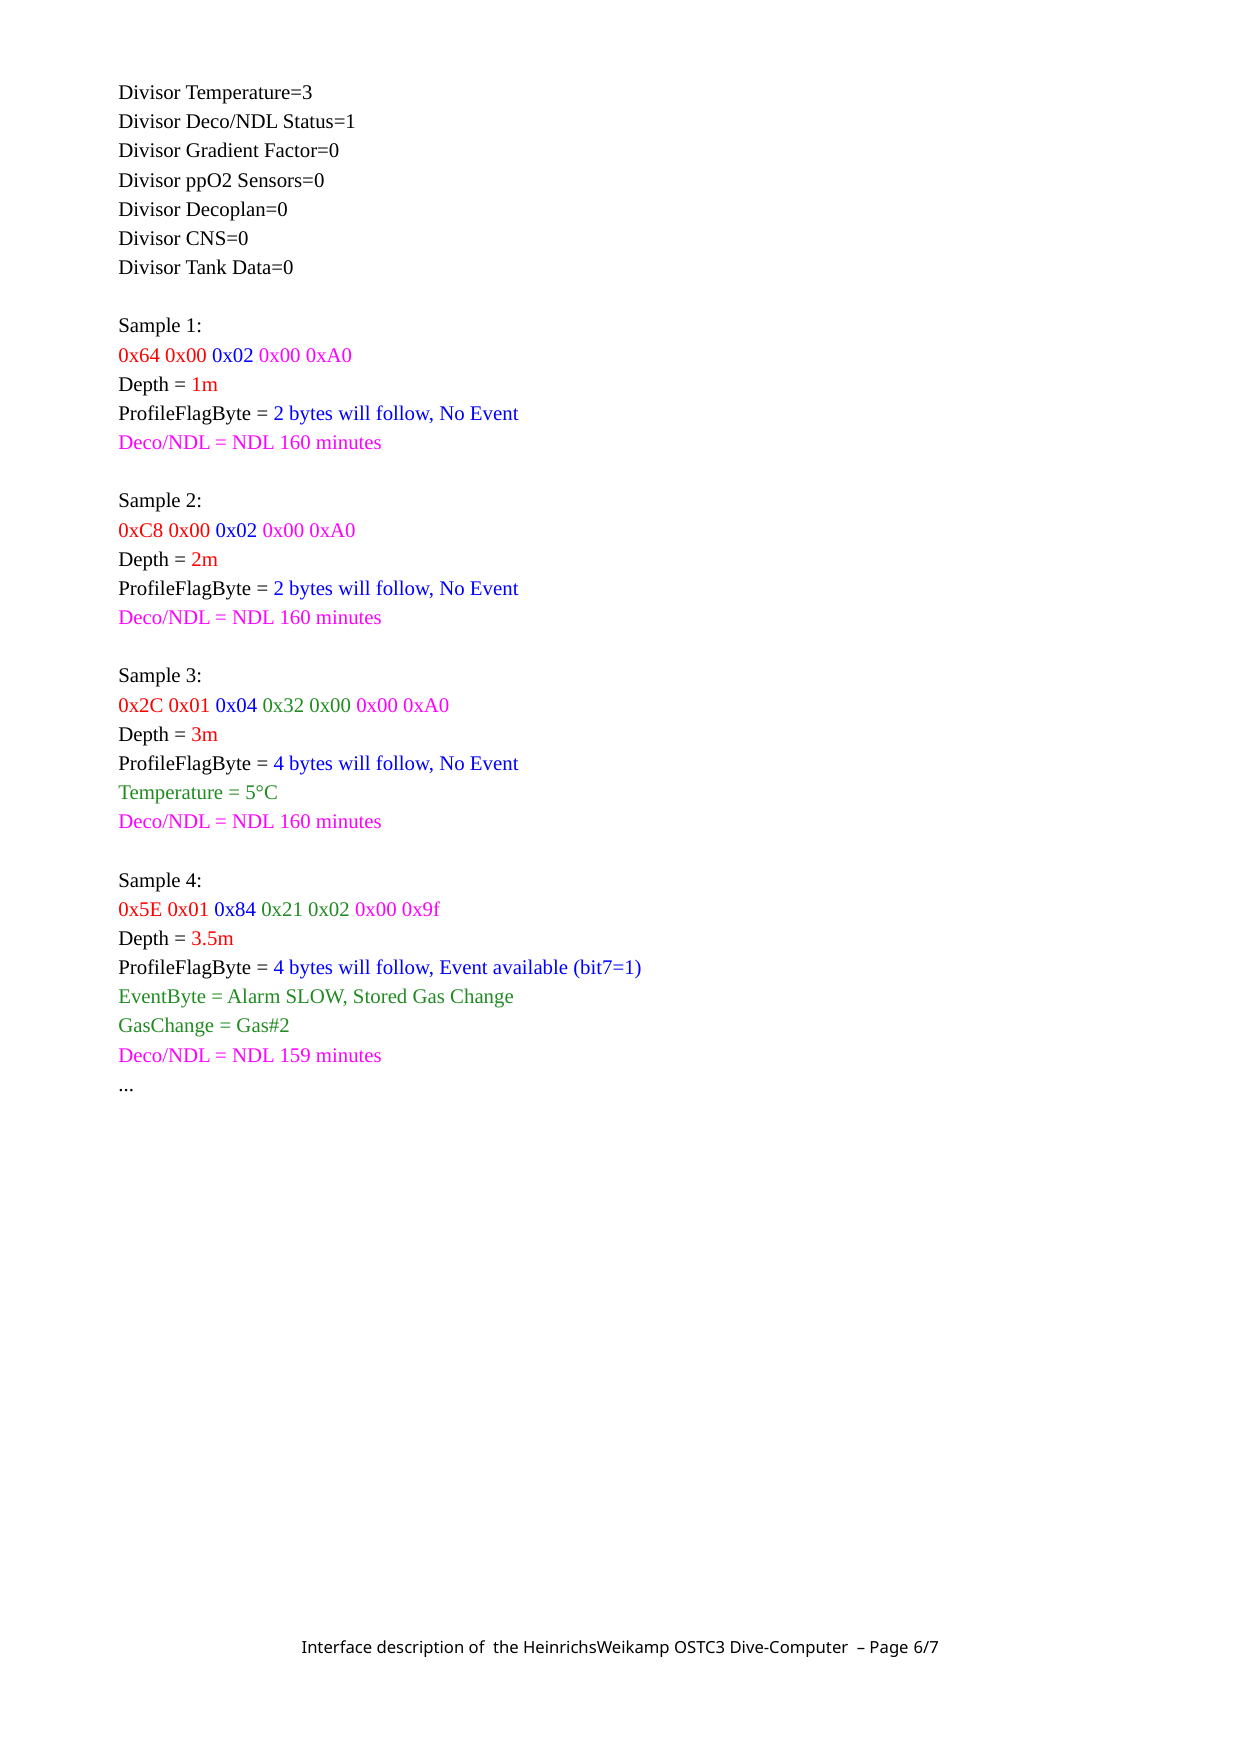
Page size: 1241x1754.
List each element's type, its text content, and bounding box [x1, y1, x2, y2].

text Divisor Temperature=3 [118, 75, 1122, 104]
text Deco/NDL = NDL 159 minutes [118, 1037, 1122, 1067]
text Temperature = 5°C [118, 775, 1122, 804]
text Depth = 3m [118, 717, 1122, 746]
text 0x5E 0x01 0x84 0x21 0x02 0x00 0x9f [118, 892, 1122, 921]
text Divisor ppO2 Sensors=0 [118, 162, 1122, 192]
text ProfileFlagByte = 2 bytes will follow, No Event [118, 571, 1122, 600]
text Depth = 1m [118, 367, 1122, 396]
text Depth = 3.5m [118, 921, 1122, 950]
text Divisor CNS=0 [118, 221, 1122, 250]
text ... [118, 1067, 1122, 1096]
text ProfileFlagByte = 2 bytes will follow, No Event [118, 396, 1122, 425]
text Divisor Deco/NDL Status=1 [118, 104, 1122, 133]
text Depth = 2m [118, 542, 1122, 571]
text EventByte = Alarm SLOW, Stored Gas Change [118, 979, 1122, 1008]
text ProfileFlagByte = 4 bytes will follow, No Event [118, 746, 1122, 775]
text Sample 4: [118, 862, 1122, 892]
text 0x64 0x00 0x02 0x00 0xA0 [118, 337, 1122, 367]
text 0x2C 0x01 0x04 0x32 0x00 0x00 0xA0 [118, 687, 1122, 717]
text GasChange = Gas#2 [118, 1008, 1122, 1037]
text Sample 3: [118, 658, 1122, 687]
text Deco/NDL = NDL 160 minutes [118, 600, 1122, 629]
text Divisor Gradient Factor=0 [118, 133, 1122, 162]
text Divisor Tank Data=0 [118, 250, 1122, 279]
text Divisor Decoplan=0 [118, 192, 1122, 221]
text ProfileFlagByte = 4 bytes will follow, Event available (bit7=1) [118, 950, 1122, 979]
text Deco/NDL = NDL 160 minutes [118, 804, 1122, 833]
text Deco/NDL = NDL 160 minutes [118, 425, 1122, 454]
text Sample 1: [118, 308, 1122, 337]
text Sample 2: [118, 483, 1122, 512]
text 0xC8 0x00 0x02 0x00 0xA0 [118, 512, 1122, 542]
